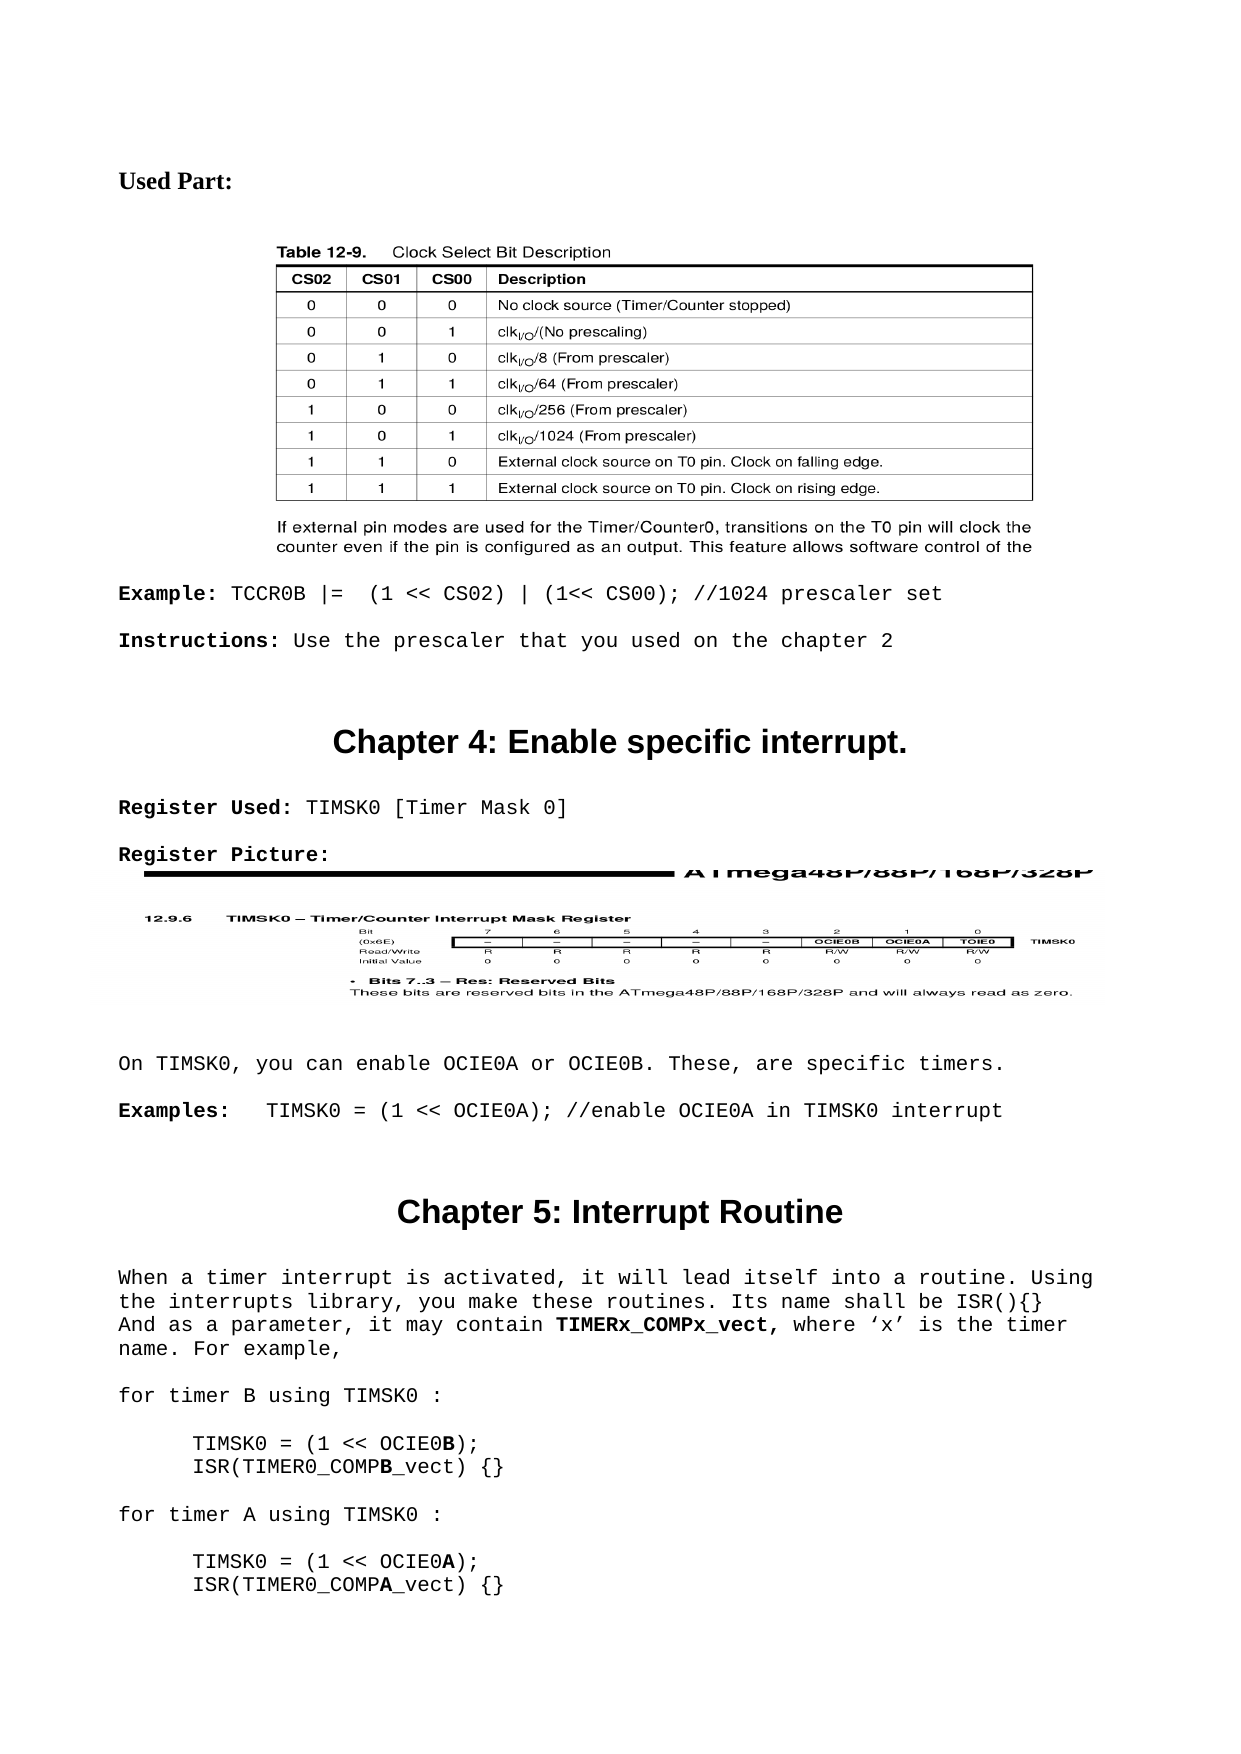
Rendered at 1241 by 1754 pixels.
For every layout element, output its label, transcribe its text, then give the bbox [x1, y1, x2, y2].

text On TIMSK0, you can enable OCIE0A or OCIE0Β. These, are specific timers. [118, 1053, 1122, 1077]
subtitle Chapter 4: Enable specific interrupt. [118, 722, 1122, 761]
text for timer A using TIMSK0 : [118, 1503, 1122, 1527]
subtitle Chapter 5: Interrupt Routine [118, 1192, 1122, 1231]
text for timer B using TIMSK0 : [118, 1385, 1122, 1409]
text ISR(TIMER0_COMPA_vect) {} [118, 1574, 1122, 1598]
text When a timer interrupt is activated, it will lead itself into a routine. Using the interrupts library, you make these routines. Its name shall be ISR(){} [118, 1267, 1122, 1314]
text Used Part: [118, 166, 1122, 194]
text ISR(TIMER0_COMPB_vect) {} [118, 1456, 1122, 1480]
text Register Picture: [118, 844, 1122, 868]
text TIMSK0 = (1 << OCIE0A); [118, 1551, 1122, 1574]
picture [89, 870, 1106, 1006]
text Instructions: Use the prescaler that you used on the chapter 2 [118, 630, 1122, 654]
text And as a parameter, it may contain TIMERx_COMPx_vect, where ‘x’ is the timer name. For example, [118, 1314, 1122, 1362]
picture [160, 200, 1055, 560]
text TIMSK0 = (1 << OCIE0B); [118, 1433, 1122, 1456]
text Example: TCCR0B |= (1 << CS02) | (1<< CS00); //1024 prescaler set [118, 583, 1122, 607]
text Examples: TIMSK0 = (1 << OCIE0A); //enable OCIE0A in TIMSK0 interrupt [118, 1101, 1122, 1124]
text Register Used: TIMSK0 [Timer Mask 0] [118, 797, 1122, 821]
